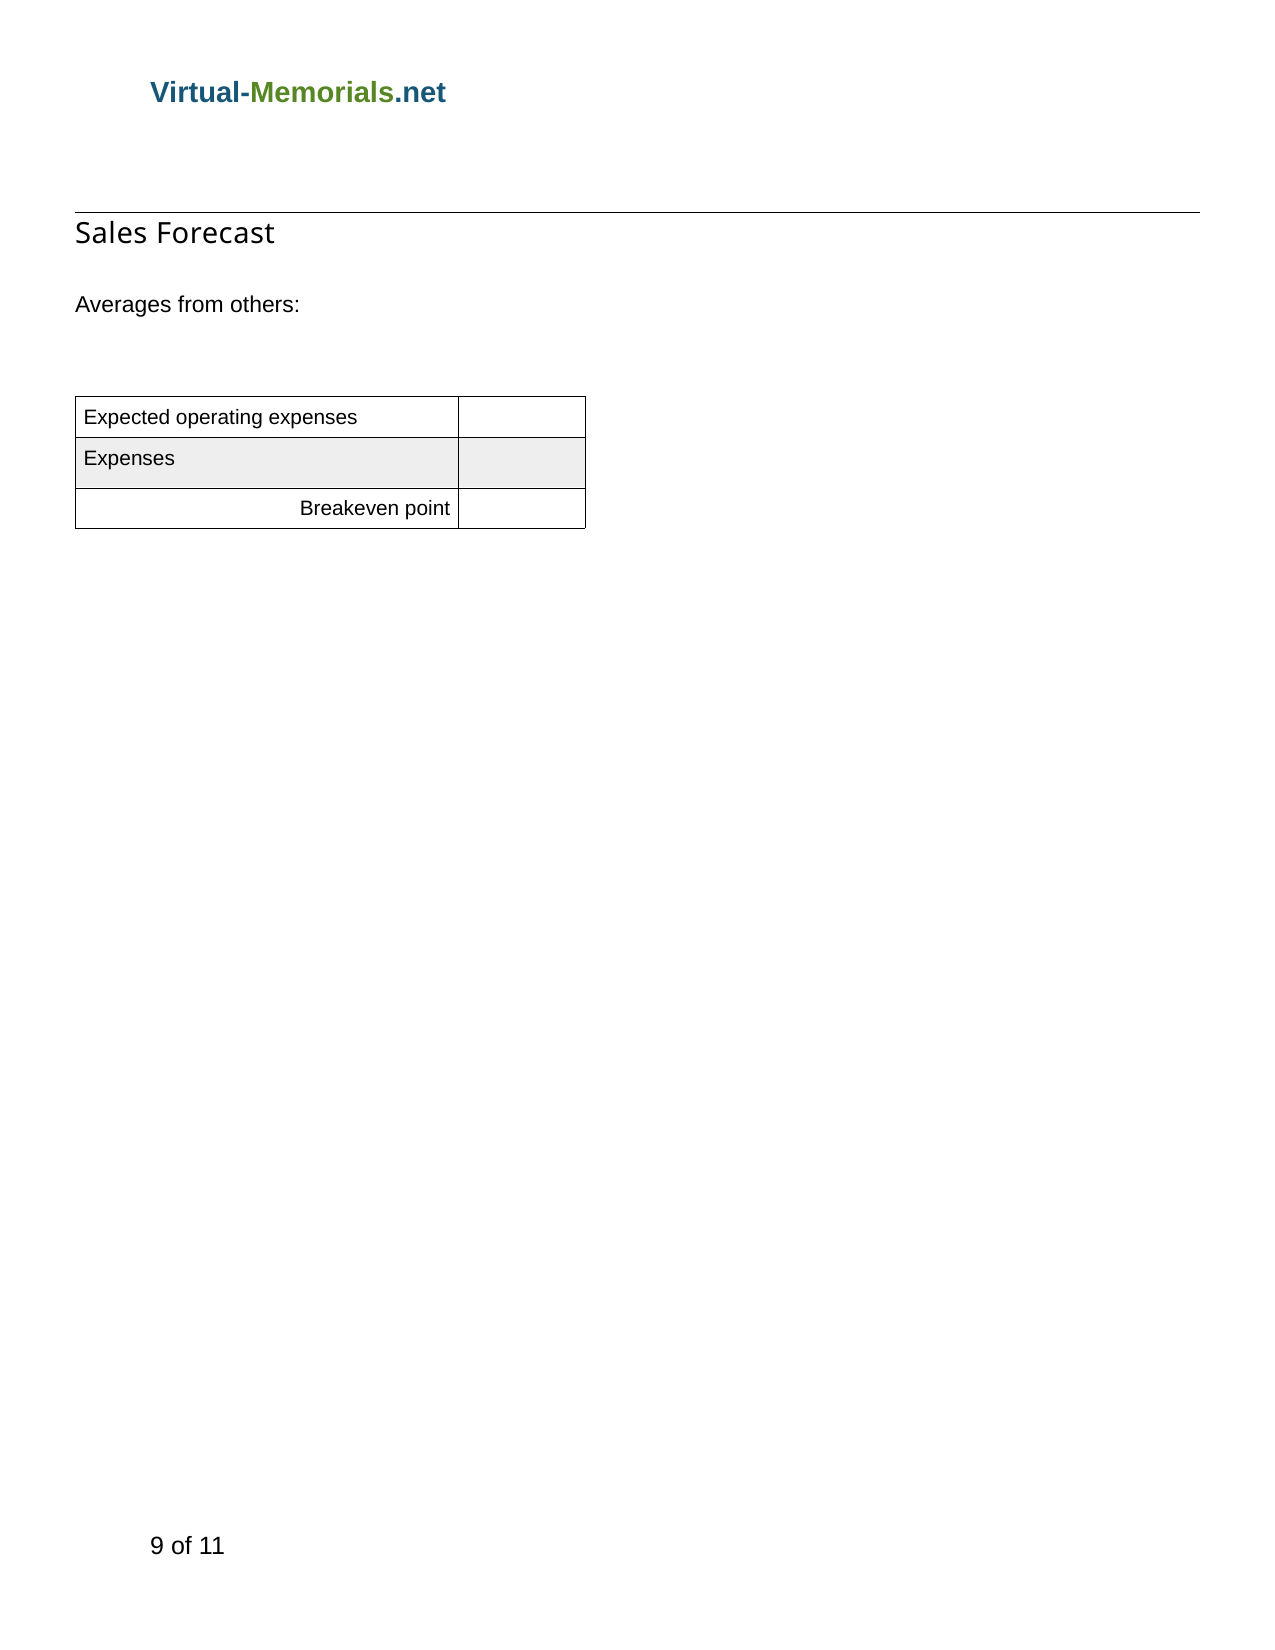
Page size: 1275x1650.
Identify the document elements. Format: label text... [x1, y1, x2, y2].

subtitle Sales Forecast [75, 213, 1200, 252]
text Averages from others: [75, 291, 1200, 317]
table_cell Breakeven point [76, 489, 458, 528]
table_header [459, 397, 585, 437]
table_cell [459, 438, 585, 487]
table_header Expected operating expenses [76, 397, 458, 437]
table_cell Expenses [76, 438, 458, 487]
table_cell [459, 489, 585, 528]
